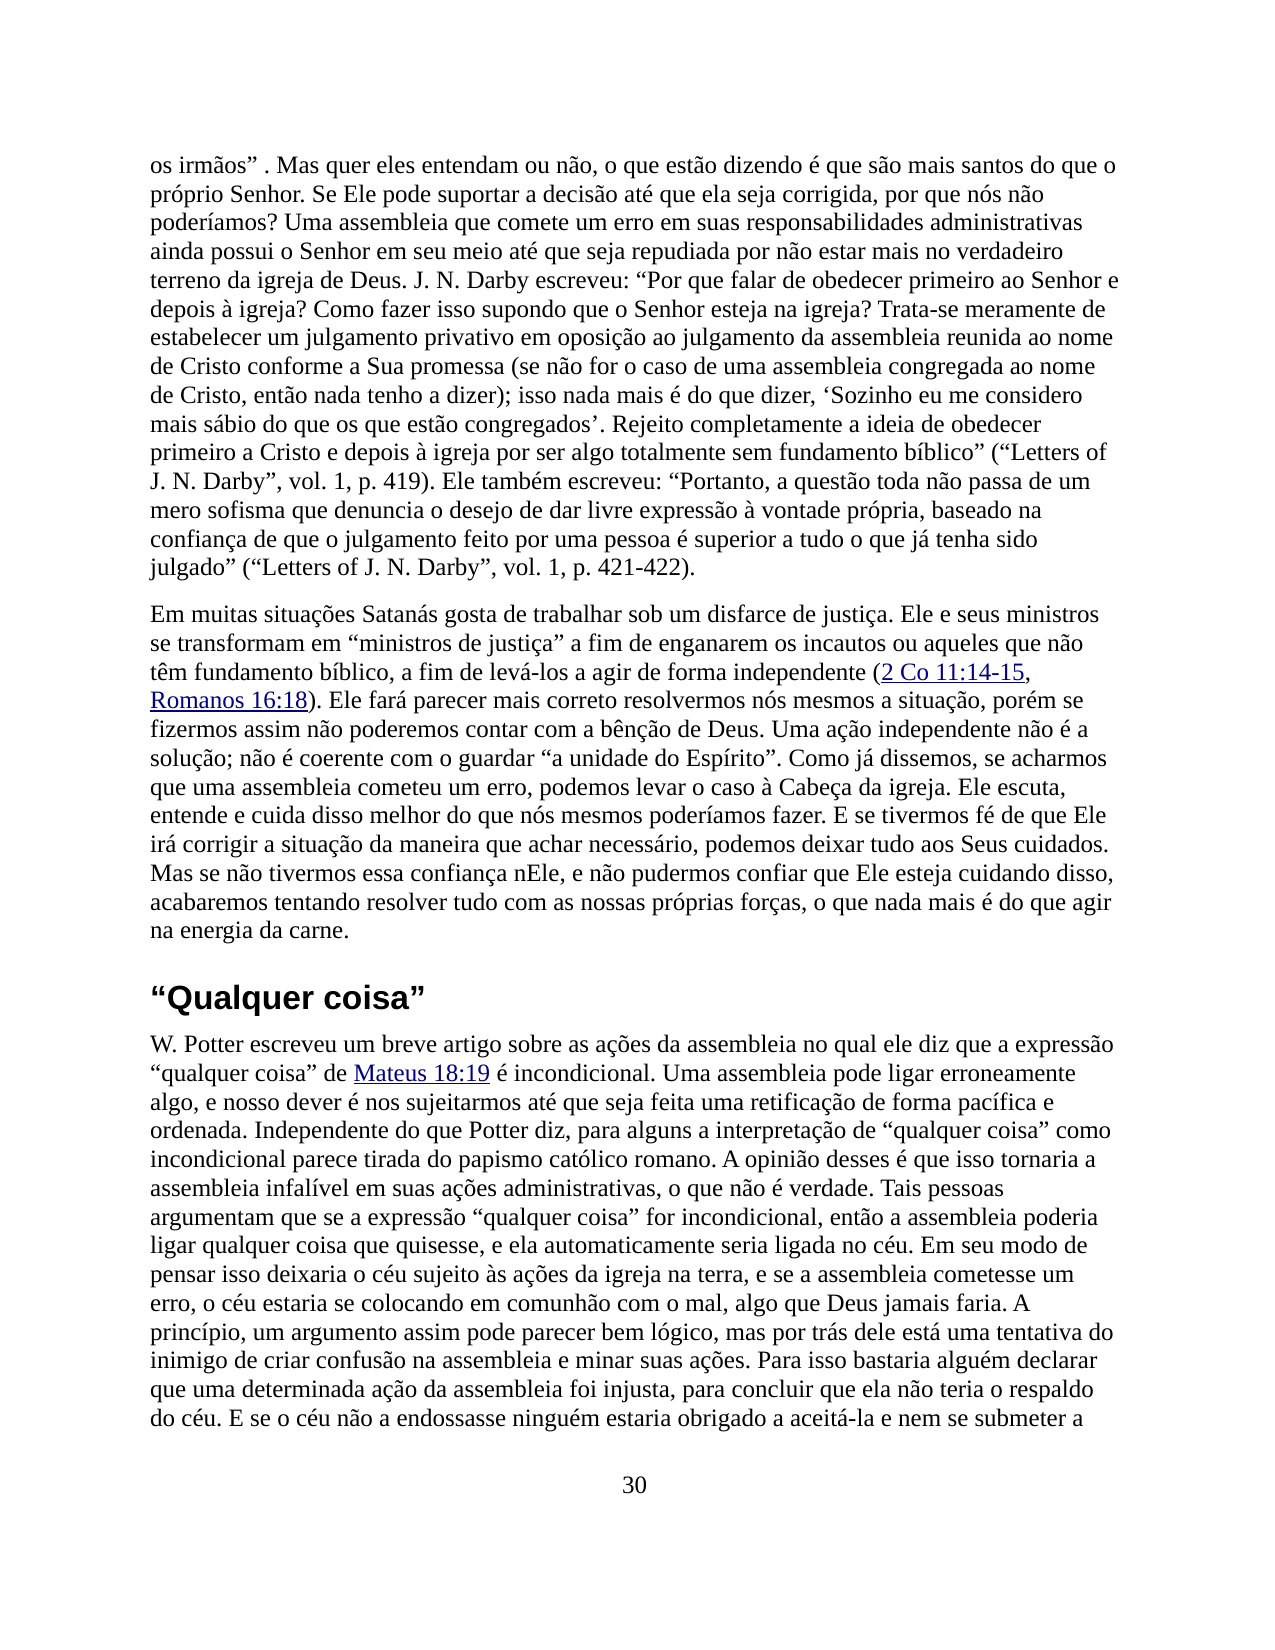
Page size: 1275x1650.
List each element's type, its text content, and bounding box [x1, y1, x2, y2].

text Em muitas situações Satanás gosta de trabalhar sob um disfarce de justiça. Ele e seus ministros se transformam em “ministros de justiça” a fim de enganarem os incautos ou aqueles que não têm fundamento bíblico, a fim de levá-los a agir de forma independente (2 Co 11:14-15, Romanos 16:18). Ele fará parecer mais correto resolvermos nós mesmos a situação, porém se fizermos assim não poderemos contar com a bênção de Deus. Uma ação independente não é a solução; não é coerente com o guardar “a unidade do Espírito”. Como já dissemos, se acharmos que uma assembleia cometeu um erro, podemos levar o caso à Cabeça da igreja. Ele escuta, entende e cuida disso melhor do que nós mesmos poderíamos fazer. E se tivermos fé de que Ele irá corrigir a situação da maneira que achar necessário, podemos deixar tudo aos Seus cuidados. Mas se não tivermos essa confiança nEle, e não pudermos confiar que Ele esteja cuidando disso, acabaremos tentando resolver tudo com as nossas próprias forças, o que nada mais é do que agir na energia da carne. [150, 599, 1125, 944]
text W. Potter escreveu um breve artigo sobre as ações da assembleia no qual ele diz que a expressão “qualquer coisa” de Mateus 18:19 é incondicional. Uma assembleia pode ligar erroneamente algo, e nosso dever é nos sujeitarmos até que seja feita uma retificação de forma pacífica e ordenada. Independente do que Potter diz, para alguns a interpretação de “qualquer coisa” como incondicional parece tirada do papismo católico romano. A opinião desses é que isso tornaria a assembleia infalível em suas ações administrativas, o que não é verdade. Tais pessoas argumentam que se a expressão “qualquer coisa” for incondicional, então a assembleia poderia ligar qualquer coisa que quisesse, e ela automaticamente seria ligada no céu. Em seu modo de pensar isso deixaria o céu sujeito às ações da igreja na terra, e se a assembleia cometesse um erro, o céu estaria se colocando em comunhão com o mal, algo que Deus jamais faria. A princípio, um argumento assim pode parecer bem lógico, mas por trás dele está uma tentativa do inimigo de criar confusão na assembleia e minar suas ações. Para isso bastaria alguém declarar que uma determinada ação da assembleia foi injusta, para concluir que ela não teria o respaldo do céu. E se o céu não a endossasse ninguém estaria obrigado a aceitá-la e nem se submeter a [150, 1029, 1125, 1432]
text os irmãos” . Mas quer eles entendam ou não, o que estão dizendo é que são mais santos do que o próprio Senhor. Se Ele pode suportar a decisão até que ela seja corrigida, por que nós não poderíamos? Uma assembleia que comete um erro em suas responsabilidades administrativas ainda possui o Senhor em seu meio até que seja repudiada por não estar mais no verdadeiro terreno da igreja de Deus. J. N. Darby escreveu: “Por que falar de obedecer primeiro ao Senhor e depois à igreja? Como fazer isso supondo que o Senhor esteja na igreja? Trata-se meramente de estabelecer um julgamento privativo em oposição ao julgamento da assembleia reunida ao nome de Cristo conforme a Sua promessa (se não for o caso de uma assembleia congregada ao nome de Cristo, então nada tenho a dizer); isso nada mais é do que dizer, ‘Sozinho eu me considero mais sábio do que os que estão congregados’. Rejeito completamente a ideia de obedecer primeiro a Cristo e depois à igreja por ser algo totalmente sem fundamento bíblico” (“Letters of J. N. Darby”, vol. 1, p. 419). Ele também escreveu: “Portanto, a questão toda não passa de um mero sofisma que denuncia o desejo de dar livre expressão à vontade própria, baseado na confiança de que o julgamento feito por uma pessoa é superior a tudo o que já tenha sido julgado” (“Letters of J. N. Darby”, vol. 1, p. 421-422). [150, 150, 1125, 581]
subtitle “Qualquer coisa” [150, 978, 1125, 1017]
